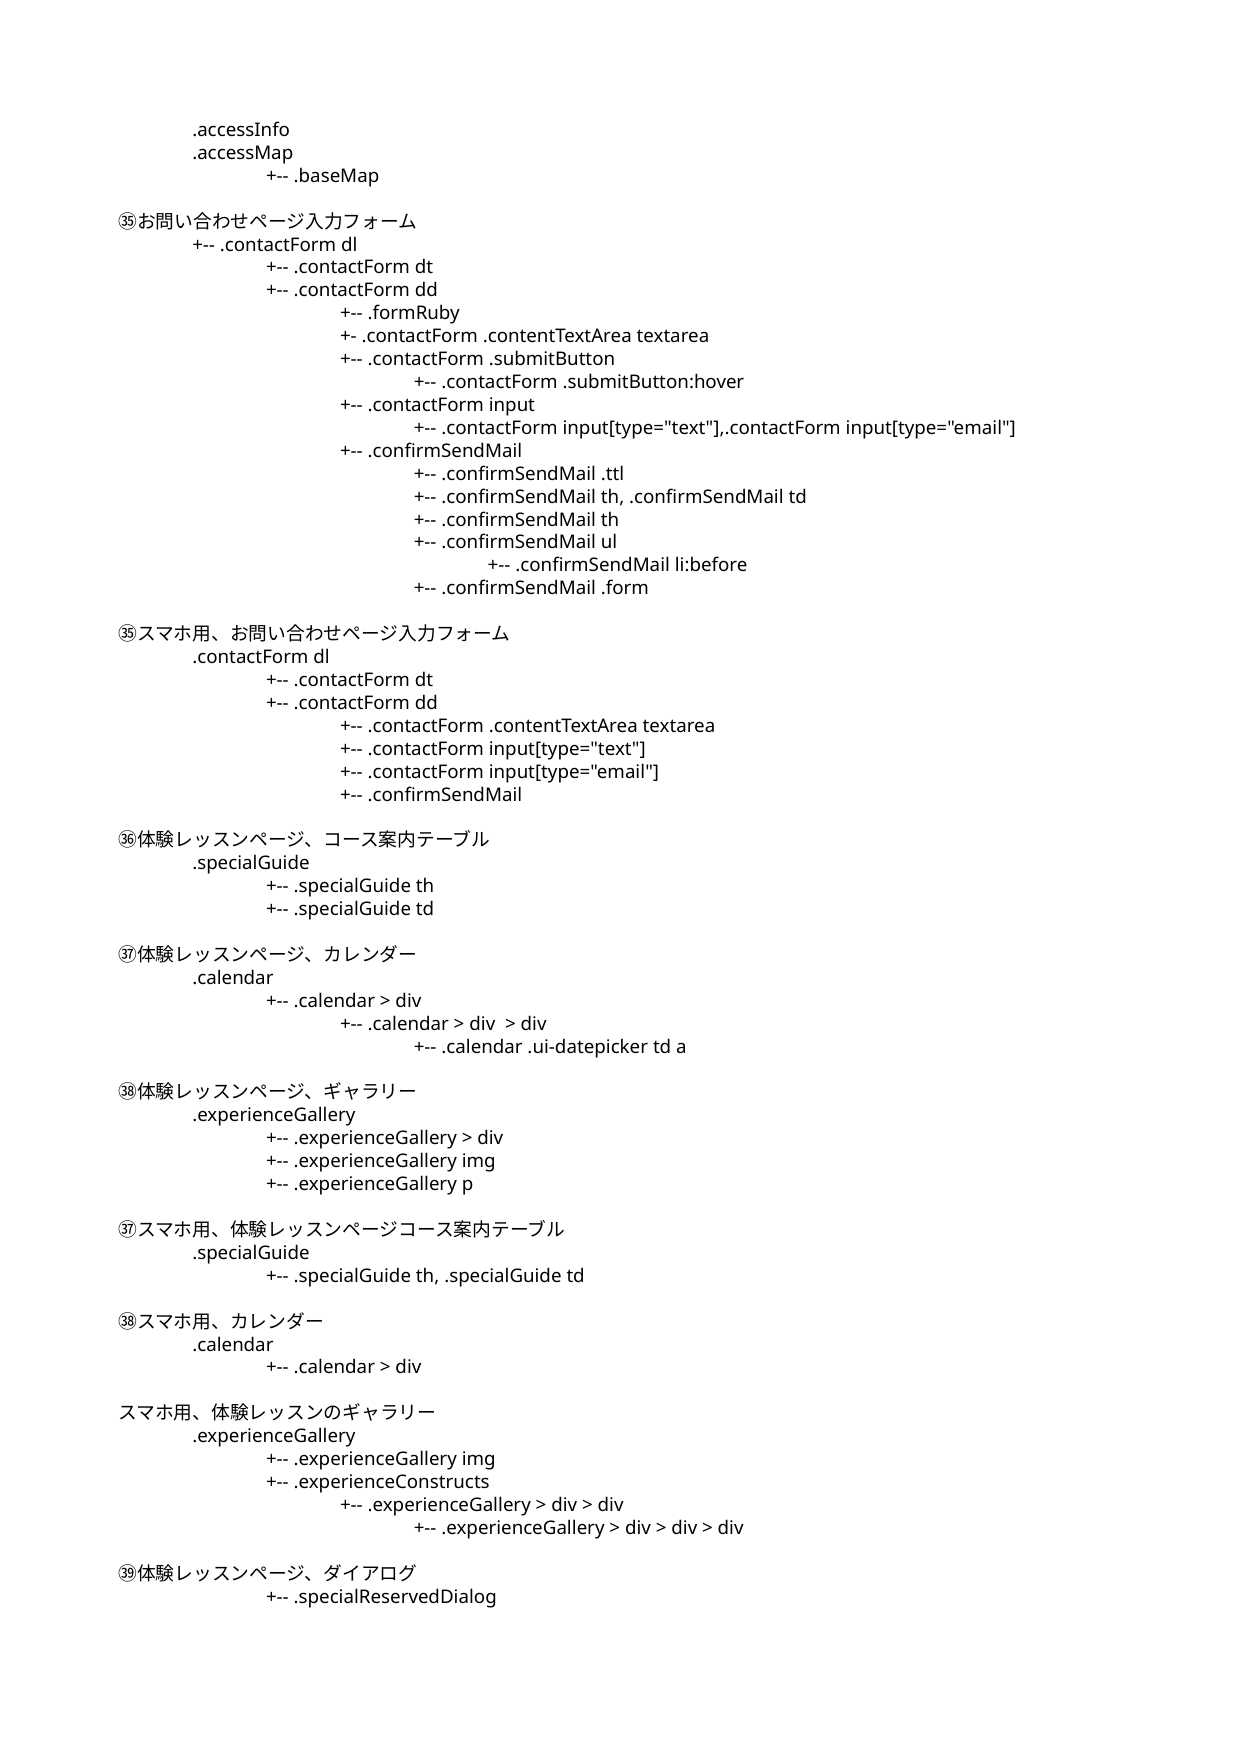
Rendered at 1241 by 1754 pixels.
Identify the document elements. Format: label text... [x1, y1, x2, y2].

text +-- .calendar > div [118, 1356, 1122, 1378]
text .calendar [118, 966, 1122, 989]
text .accessMap [118, 141, 1122, 164]
text スマホ用、体験レッスンのギャラリー [118, 1401, 1122, 1424]
text .experienceGallery [118, 1103, 1122, 1126]
text +-- .contactForm .contentTextArea textarea [118, 714, 1122, 737]
text +-- .contactForm dd [118, 691, 1122, 714]
text +-- .specialReservedDialog [118, 1585, 1122, 1608]
text ㊳スマホ用、カレンダー [118, 1310, 1122, 1333]
text +- .contactForm .contentTextArea textarea [118, 324, 1122, 347]
text +-- .contactForm input[type="text"],.contactForm input[type="email"] [118, 416, 1122, 439]
text +-- .contactForm .submitButton [118, 347, 1122, 370]
text +-- .specialGuide td [118, 897, 1122, 920]
text +-- .confirmSendMail th, .confirmSendMail td [118, 485, 1122, 508]
text +-- .contactForm dt [118, 256, 1122, 278]
text +-- .contactForm dd [118, 278, 1122, 301]
text ㊲体験レッスンページ、カレンダー [118, 943, 1122, 966]
text +-- .contactForm .submitButton:hover [118, 370, 1122, 393]
text +-- .confirmSendMail ul [118, 531, 1122, 553]
text +-- .calendar > div [118, 989, 1122, 1012]
text ㊲スマホ用、体験レッスンページコース案内テーブル [118, 1218, 1122, 1241]
text +-- .experienceGallery img [118, 1447, 1122, 1470]
text .specialGuide [118, 1241, 1122, 1264]
text ㉟お問い合わせページ入力フォーム [118, 210, 1122, 233]
text +-- .confirmSendMail [118, 439, 1122, 462]
text .specialGuide [118, 851, 1122, 874]
text +-- .experienceGallery img [118, 1149, 1122, 1172]
text ㊴体験レッスンページ、ダイアログ [118, 1562, 1122, 1585]
text +-- .calendar > div > div [118, 1012, 1122, 1035]
text +-- .confirmSendMail th [118, 508, 1122, 531]
text +-- .experienceGallery p [118, 1172, 1122, 1195]
text +-- .specialGuide th, .specialGuide td [118, 1264, 1122, 1287]
text .contactForm dl [118, 645, 1122, 668]
text +-- .baseMap [118, 164, 1122, 187]
text +-- .contactForm input[type="text"] [118, 737, 1122, 760]
text .experienceGallery [118, 1424, 1122, 1447]
text +-- .calendar .ui-datepicker td a [118, 1035, 1122, 1058]
text +-- .experienceConstructs [118, 1470, 1122, 1493]
text +-- .confirmSendMail [118, 783, 1122, 806]
text ㉟スマホ用、お問い合わせページ入力フォーム [118, 622, 1122, 645]
text +-- .formRuby [118, 301, 1122, 324]
text .calendar [118, 1333, 1122, 1356]
text +-- .contactForm input[type="email"] [118, 760, 1122, 783]
text +-- .contactForm dt [118, 668, 1122, 691]
text ㊳体験レッスンページ、ギャラリー [118, 1081, 1122, 1103]
text .accessInfo [118, 118, 1122, 141]
text +-- .contactForm dl [118, 233, 1122, 256]
text +-- .confirmSendMail li:before [118, 553, 1122, 576]
text +-- .confirmSendMail .ttl [118, 462, 1122, 485]
text +-- .specialGuide th [118, 874, 1122, 897]
text +-- .experienceGallery > div [118, 1126, 1122, 1149]
text +-- .experienceGallery > div > div > div [118, 1516, 1122, 1539]
text +-- .experienceGallery > div > div [118, 1493, 1122, 1516]
text ㊱体験レッスンページ、コース案内テーブル [118, 828, 1122, 851]
text +-- .confirmSendMail .form [118, 576, 1122, 599]
text +-- .contactForm input [118, 393, 1122, 416]
